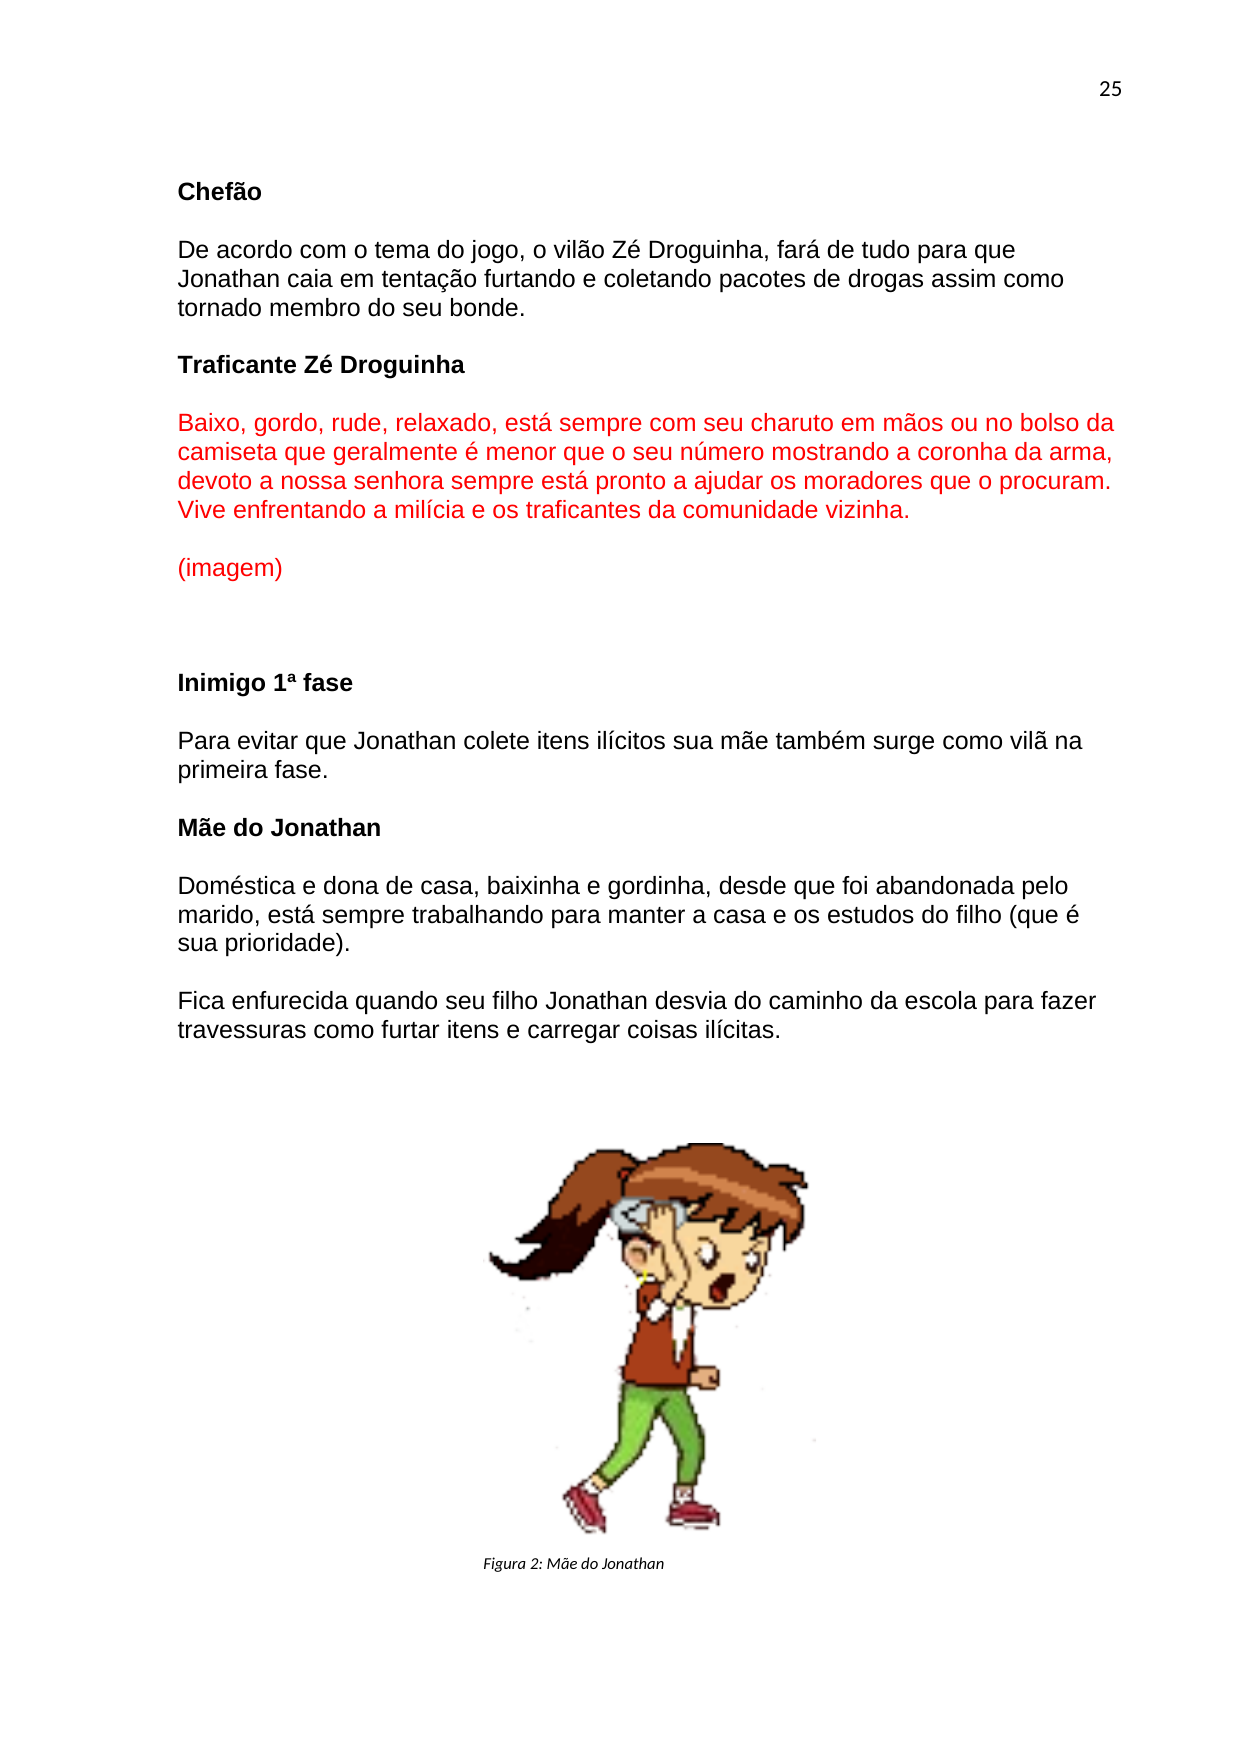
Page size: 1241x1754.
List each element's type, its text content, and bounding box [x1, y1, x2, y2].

picture [483, 1143, 817, 1546]
text (imagem) [177, 553, 1122, 581]
text Para evitar que Jonathan colete itens ilícitos sua mãe também surge como vilã na primeira fase. [177, 726, 1122, 784]
text De acordo com o tema do jogo, o vilão Zé Droguinha, fará de tudo para que Jonathan caia em tentação furtando e coletando pacotes de drogas assim como tornado membro do seu bonde. [177, 235, 1122, 321]
text Traficante Zé Droguinha [177, 351, 1122, 379]
text Inimigo 1ª fase [177, 668, 1122, 697]
text Baixo, gordo, rude, relaxado, está sempre com seu charuto em mãos ou no bolso da camiseta que geralmente é menor que o seu número mostrando a coronha da arma, devoto a nossa senhora sempre está pronto a ajudar os moradores que o procuram. Vive enfrentando a milícia e os traficantes da comunidade vizinha. [177, 408, 1122, 523]
text Mãe do Jonathan [177, 813, 1122, 842]
text Doméstica e dona de casa, baixinha e gordinha, desde que foi abandonada pelo marido, está sempre trabalhando para manter a casa e os estudos do filho (que é sua prioridade). [177, 871, 1122, 957]
text Fica enfurecida quando seu filho Jonathan desvia do caminho da escola para fazer travessuras como furtar itens e carregar coisas ilícitas. [177, 986, 1122, 1044]
text Figura 2: Mãe do Jonathan [483, 1546, 816, 1573]
text Chefão [177, 177, 1122, 206]
